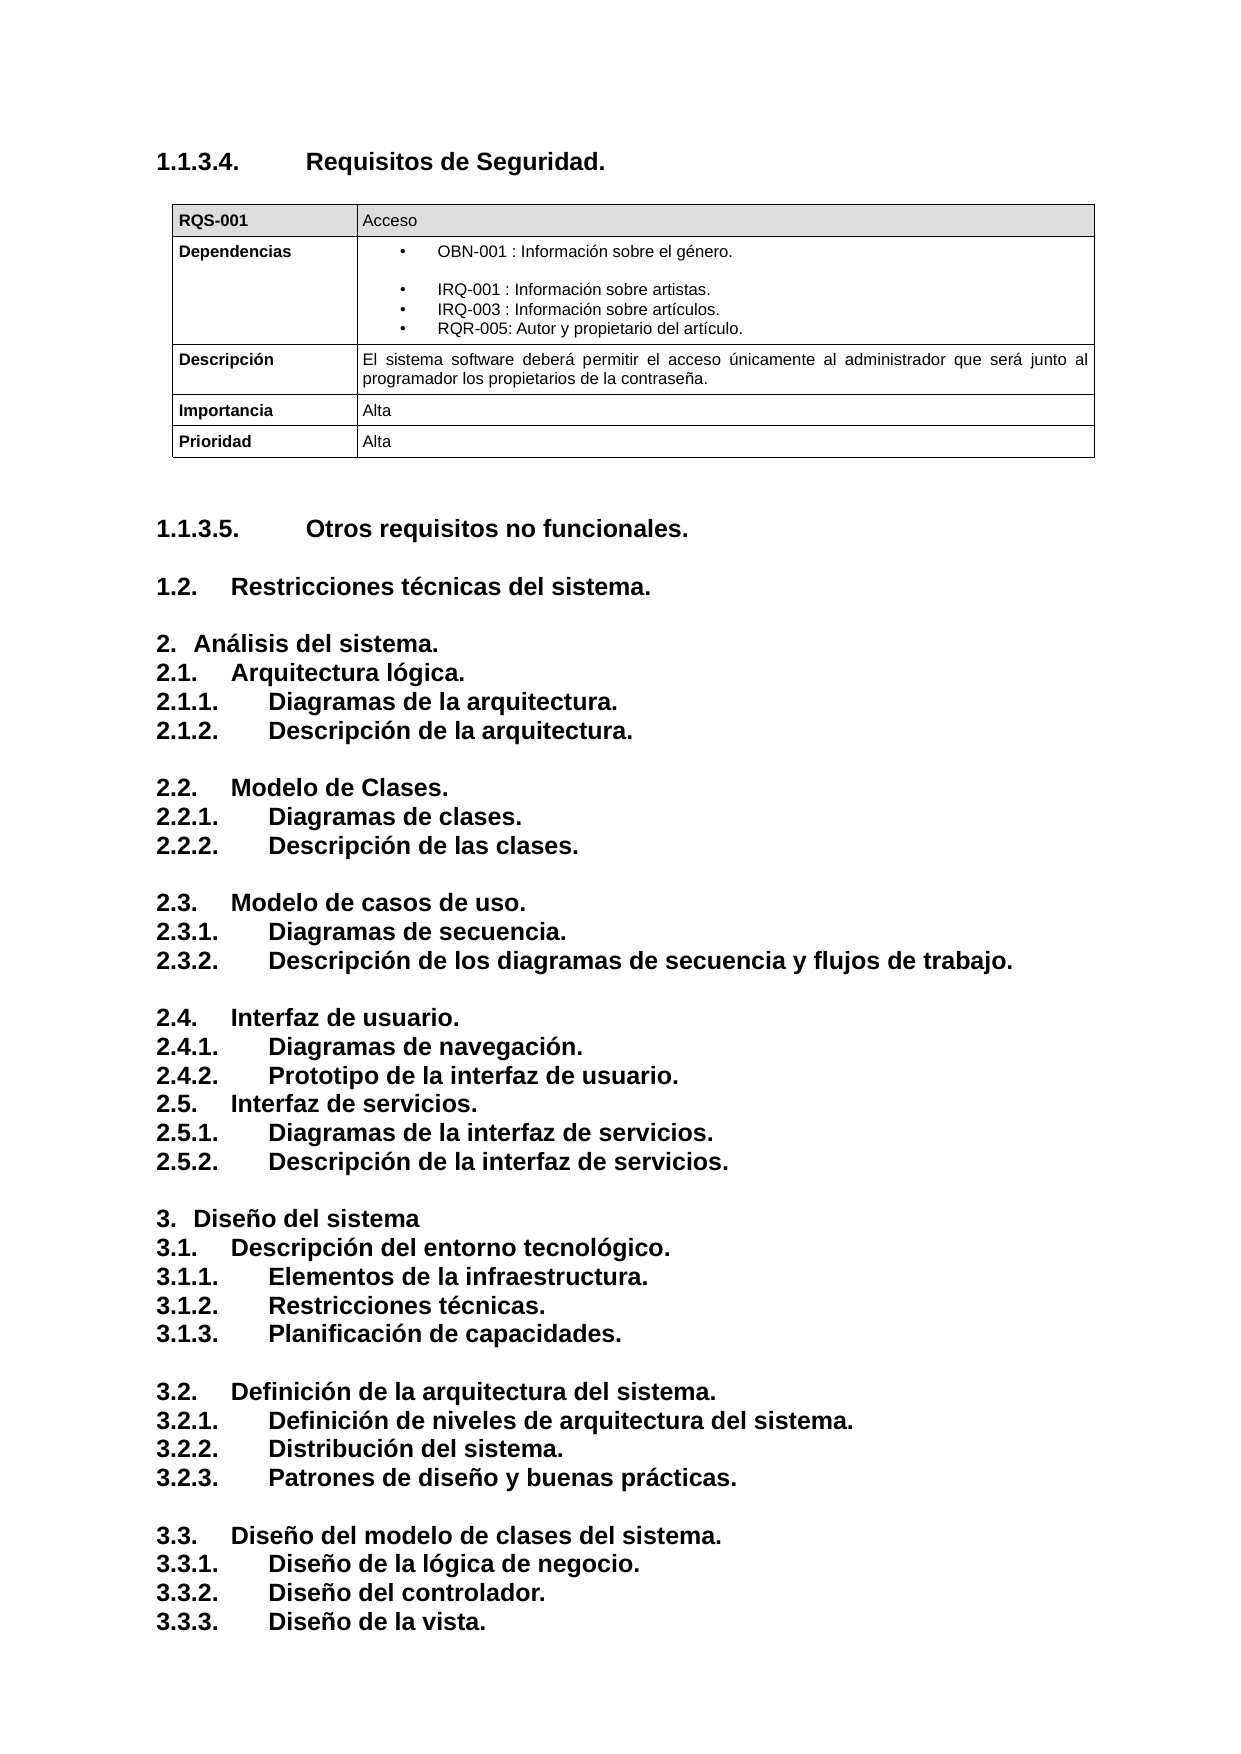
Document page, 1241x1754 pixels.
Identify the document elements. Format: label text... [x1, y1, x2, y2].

list Arquitectura lógica. [156, 658, 1093, 687]
list Otros requisitos no funcionales. [156, 514, 1093, 543]
list Distribución del sistema. [156, 1434, 1093, 1463]
list Descripción de las clases. [156, 831, 1093, 859]
list Modelo de Clases. [156, 773, 1093, 802]
table_cell Dependencias [173, 237, 357, 344]
list Requisitos de Seguridad. [156, 147, 1093, 176]
list Descripción del entorno tecnológico. [156, 1233, 1093, 1262]
list Diagramas de la interfaz de servicios. [156, 1118, 1093, 1147]
list Elementos de la infraestructura. [156, 1262, 1093, 1291]
list Planificación de capacidades. [156, 1319, 1093, 1348]
table_cell El sistema software deberá permitir el acceso únicamente al administrador que será junto al programador los propietarios de la contraseña. [358, 345, 1094, 394]
list Diagramas de navegación. [156, 1032, 1093, 1061]
list Diseño del sistema [156, 1204, 1093, 1233]
list Diseño de la vista. [156, 1607, 1093, 1636]
list Descripción de la arquitectura. [156, 716, 1093, 744]
list Restricciones técnicas. [156, 1291, 1093, 1319]
table_cell OBN-001 : Información sobre el género. IRQ-001 : Información sobre artistas. IRQ-003 : Información sobre artículos. RQR-005: Autor y propietario del artículo. [358, 237, 1094, 344]
table_header RQS-001 [173, 205, 357, 236]
table_cell Alta [358, 426, 1094, 456]
list Análisis del sistema. [156, 629, 1093, 658]
list Diseño de la lógica de negocio. [156, 1549, 1093, 1578]
list Prototipo de la interfaz de usuario. [156, 1061, 1093, 1089]
list Patrones de diseño y buenas prácticas. [156, 1463, 1093, 1492]
list Definición de niveles de arquitectura del sistema. [156, 1406, 1093, 1434]
list Descripción de la interfaz de servicios. [156, 1147, 1093, 1176]
table_cell Importancia [173, 395, 357, 425]
table_cell Prioridad [173, 426, 357, 456]
list Descripción de los diagramas de secuencia y flujos de trabajo. [156, 946, 1093, 974]
list Interfaz de servicios. [156, 1089, 1093, 1118]
list Definición de la arquitectura del sistema. [156, 1377, 1093, 1406]
list Restricciones técnicas del sistema. [156, 572, 1093, 601]
list Diseño del modelo de clases del sistema. [156, 1521, 1093, 1549]
table_cell Descripción [173, 345, 357, 394]
list Diagramas de secuencia. [156, 917, 1093, 946]
list Modelo de casos de uso. [156, 888, 1093, 917]
list Diagramas de clases. [156, 802, 1093, 831]
list Diseño del controlador. [156, 1578, 1093, 1607]
table_cell Alta [358, 395, 1094, 425]
list Diagramas de la arquitectura. [156, 687, 1093, 716]
list Interfaz de usuario. [156, 1003, 1093, 1032]
table_header Acceso [358, 205, 1094, 236]
